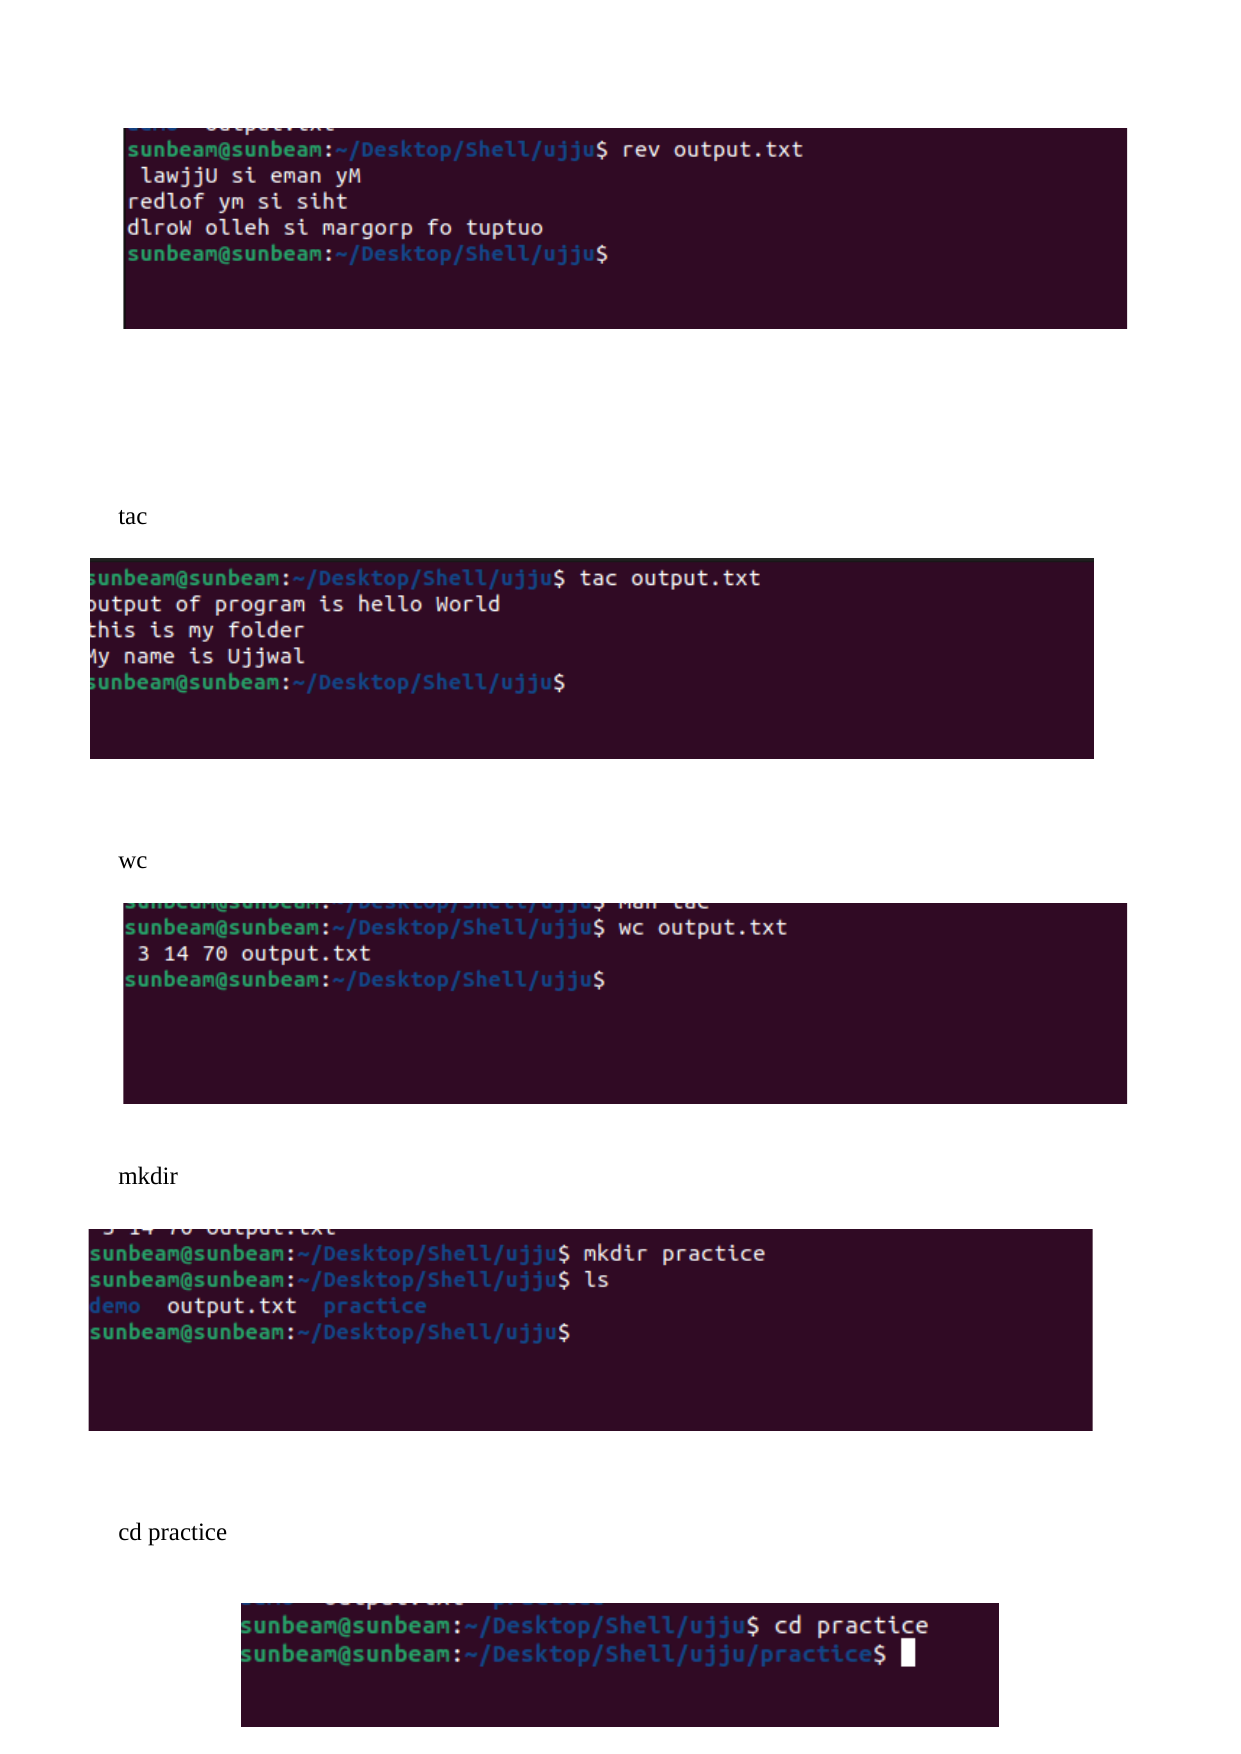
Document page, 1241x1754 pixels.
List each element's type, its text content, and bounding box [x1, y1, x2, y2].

text mkdir [118, 1161, 1122, 1190]
picture [88, 1229, 1093, 1431]
text wc [118, 845, 1122, 874]
text cd practice [118, 1517, 1122, 1546]
picture [241, 1603, 999, 1727]
picture [123, 128, 1128, 329]
picture [123, 903, 1128, 1104]
text tac [118, 501, 1122, 530]
picture [90, 558, 1094, 759]
